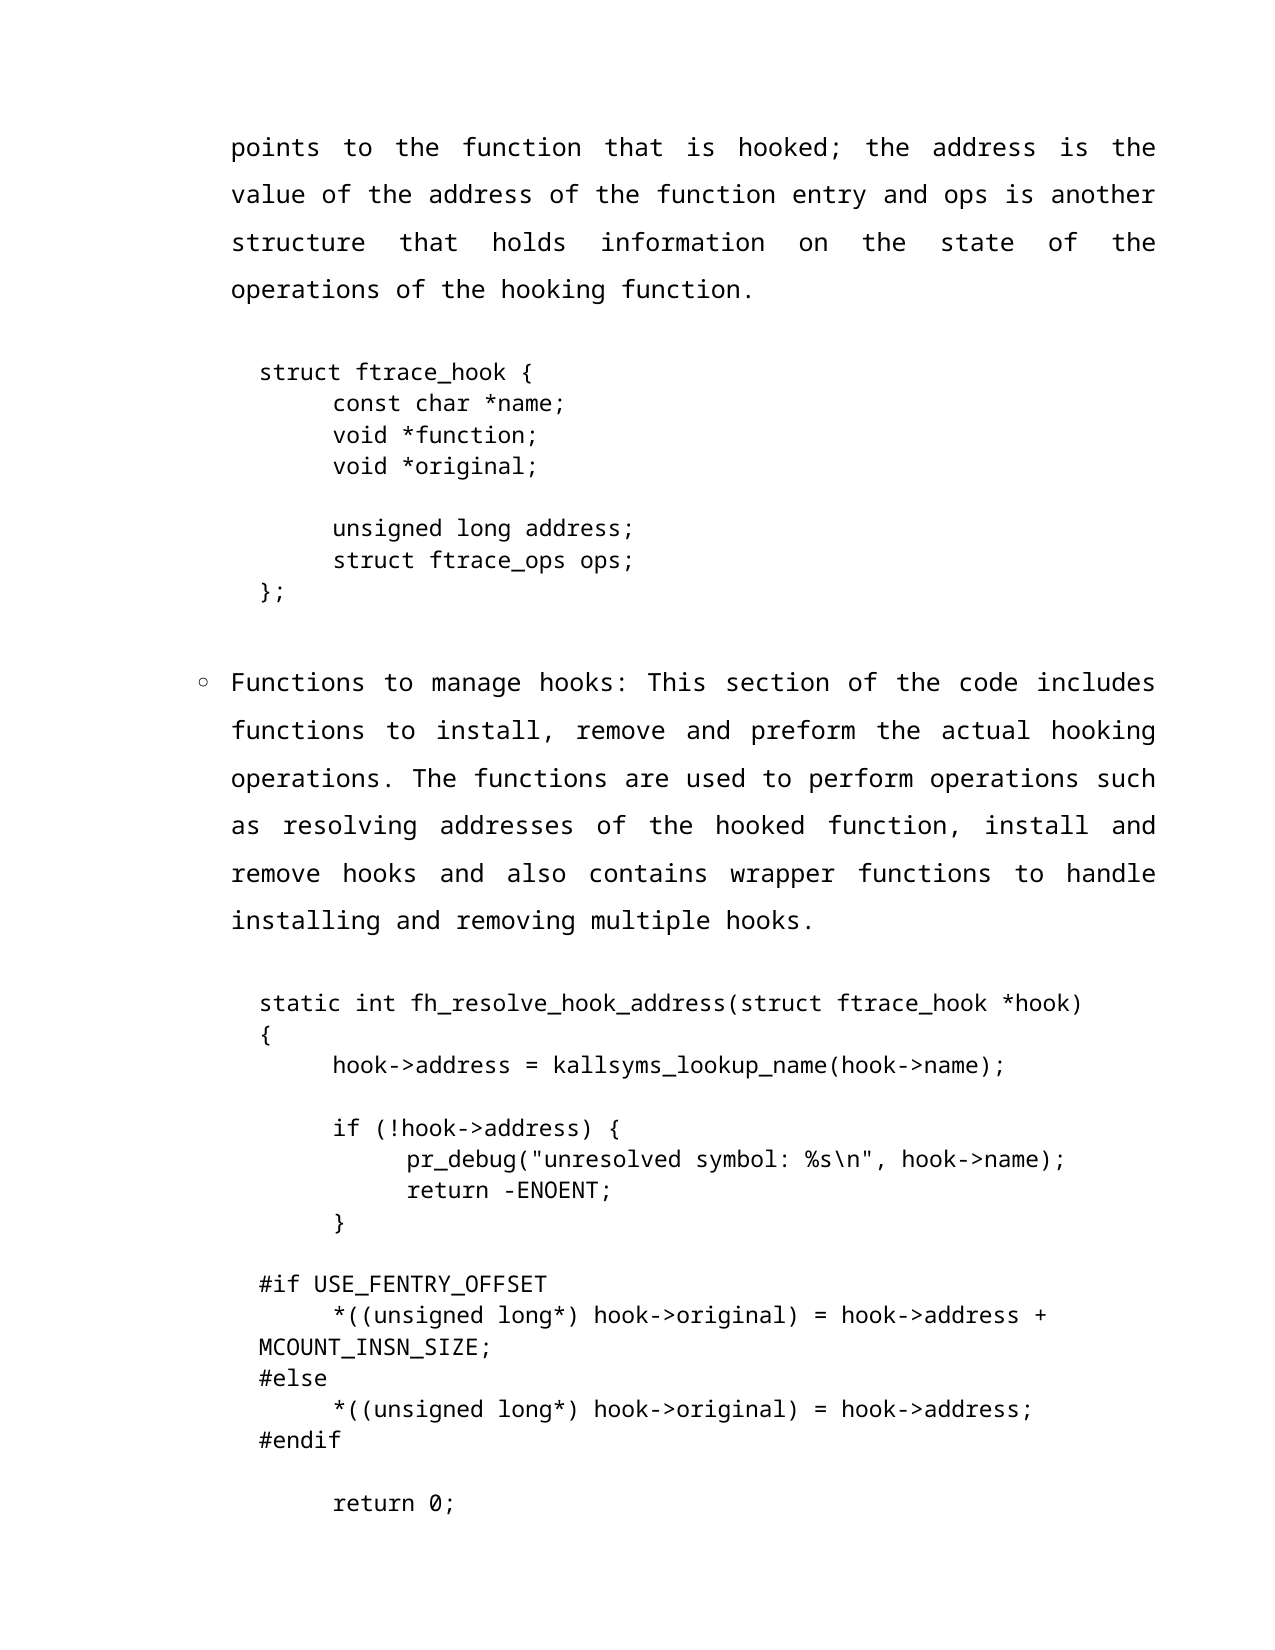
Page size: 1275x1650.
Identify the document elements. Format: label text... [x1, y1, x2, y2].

text *((unsigned long*) hook->original) = hook->address; [259, 1393, 1157, 1424]
text *((unsigned long*) hook->original) = hook->address + MCOUNT_INSN_SIZE; [259, 1299, 1157, 1362]
list Functions to manage hooks: This section of the code includes functions to install, remove and preform the actual hooking operations. The functions are used to perform operations such as resolving addresses of the hooked function, install and remove hooks and also contains wrapper functions to handle installing and removing multiple hooks. [193, 654, 1157, 939]
text if (!hook->address) { [259, 1112, 1157, 1143]
text { [259, 1018, 1157, 1049]
text void *function; [259, 419, 1157, 450]
text #endif [259, 1424, 1157, 1456]
text unsigned long address; [259, 512, 1157, 544]
text pr_debug("unresolved symbol: %s\n", hook->name); [259, 1143, 1157, 1174]
text void *original; [259, 450, 1157, 481]
text const char *name; [259, 387, 1157, 419]
text }; [259, 575, 1157, 606]
text return -ENOENT; [259, 1174, 1157, 1206]
text struct ftrace_ops ops; [259, 544, 1157, 575]
text return 0; [259, 1487, 1157, 1518]
text struct ftrace_hook { [259, 356, 1157, 387]
text hook->address = kallsyms_lookup_name(hook->name); [259, 1049, 1157, 1081]
text } [259, 1206, 1157, 1237]
text #else [259, 1362, 1157, 1393]
text #if USE_FENTRY_OFFSET [259, 1268, 1157, 1299]
text static int fh_resolve_hook_address(struct ftrace_hook *hook) [259, 987, 1157, 1018]
list points to the function that is hooked; the address is the value of the address of the function entry and ops is another structure that holds information on the state of the operations of the hooking function. [193, 118, 1157, 308]
